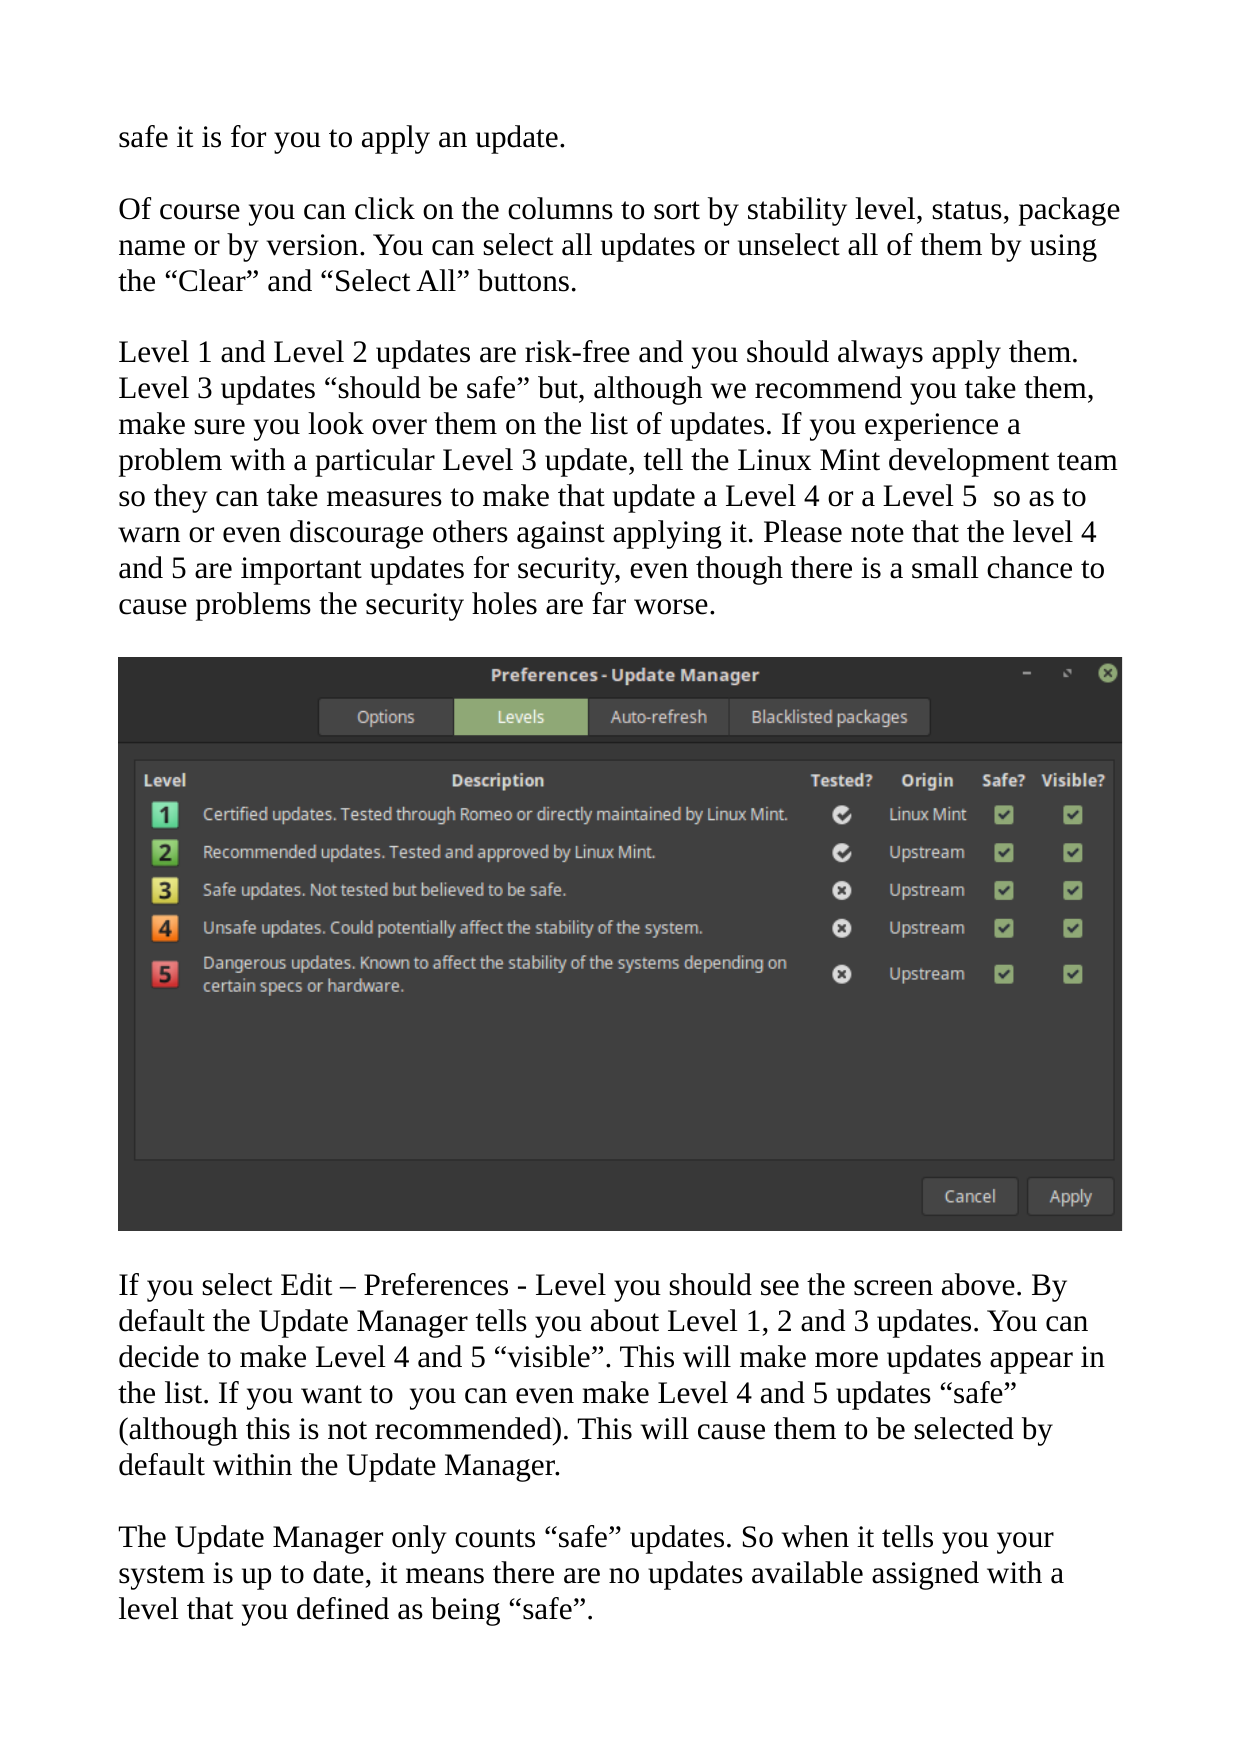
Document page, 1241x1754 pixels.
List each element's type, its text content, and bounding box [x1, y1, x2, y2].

text Of course you can click on the columns to sort by stability level, status, package name or by version. You can select all updates or unselect all of them by using the “Clear” and “Select All” buttons. [118, 190, 1122, 298]
text Level 1 and Level 2 updates are risk-free and you should always apply them. Level 3 updates “should be safe” but, although we recommend you take them, make sure you look over them on the list of updates. If you experience a problem with a particular Level 3 update, tell the Linux Mint development team so they can take measures to make that update a Level 4 or a Level 5 so as to warn or even discourage others against applying it. Please note that the level 4 and 5 are important updates for security, even though there is a small chance to cause problems the security holes are far worse. [118, 334, 1122, 621]
text safe it is for you to apply an update. [118, 118, 1122, 154]
picture [118, 657, 1123, 1231]
text The Update Manager only counts “safe” updates. So when it tells you your system is up to date, it means there are no updates available assigned with a level that you defined as being “safe”. [118, 1518, 1122, 1626]
text If you select Edit – Preferences - Level you should see the screen above. By default the Update Manager tells you about Level 1, 2 and 3 updates. You can decide to make Level 4 and 5 “visible”. This will make more updates appear in the list. If you want to you can even make Level 4 and 5 updates “safe” (although this is not recommended). This will cause them to be selected by default within the Update Manager. [118, 1267, 1122, 1482]
